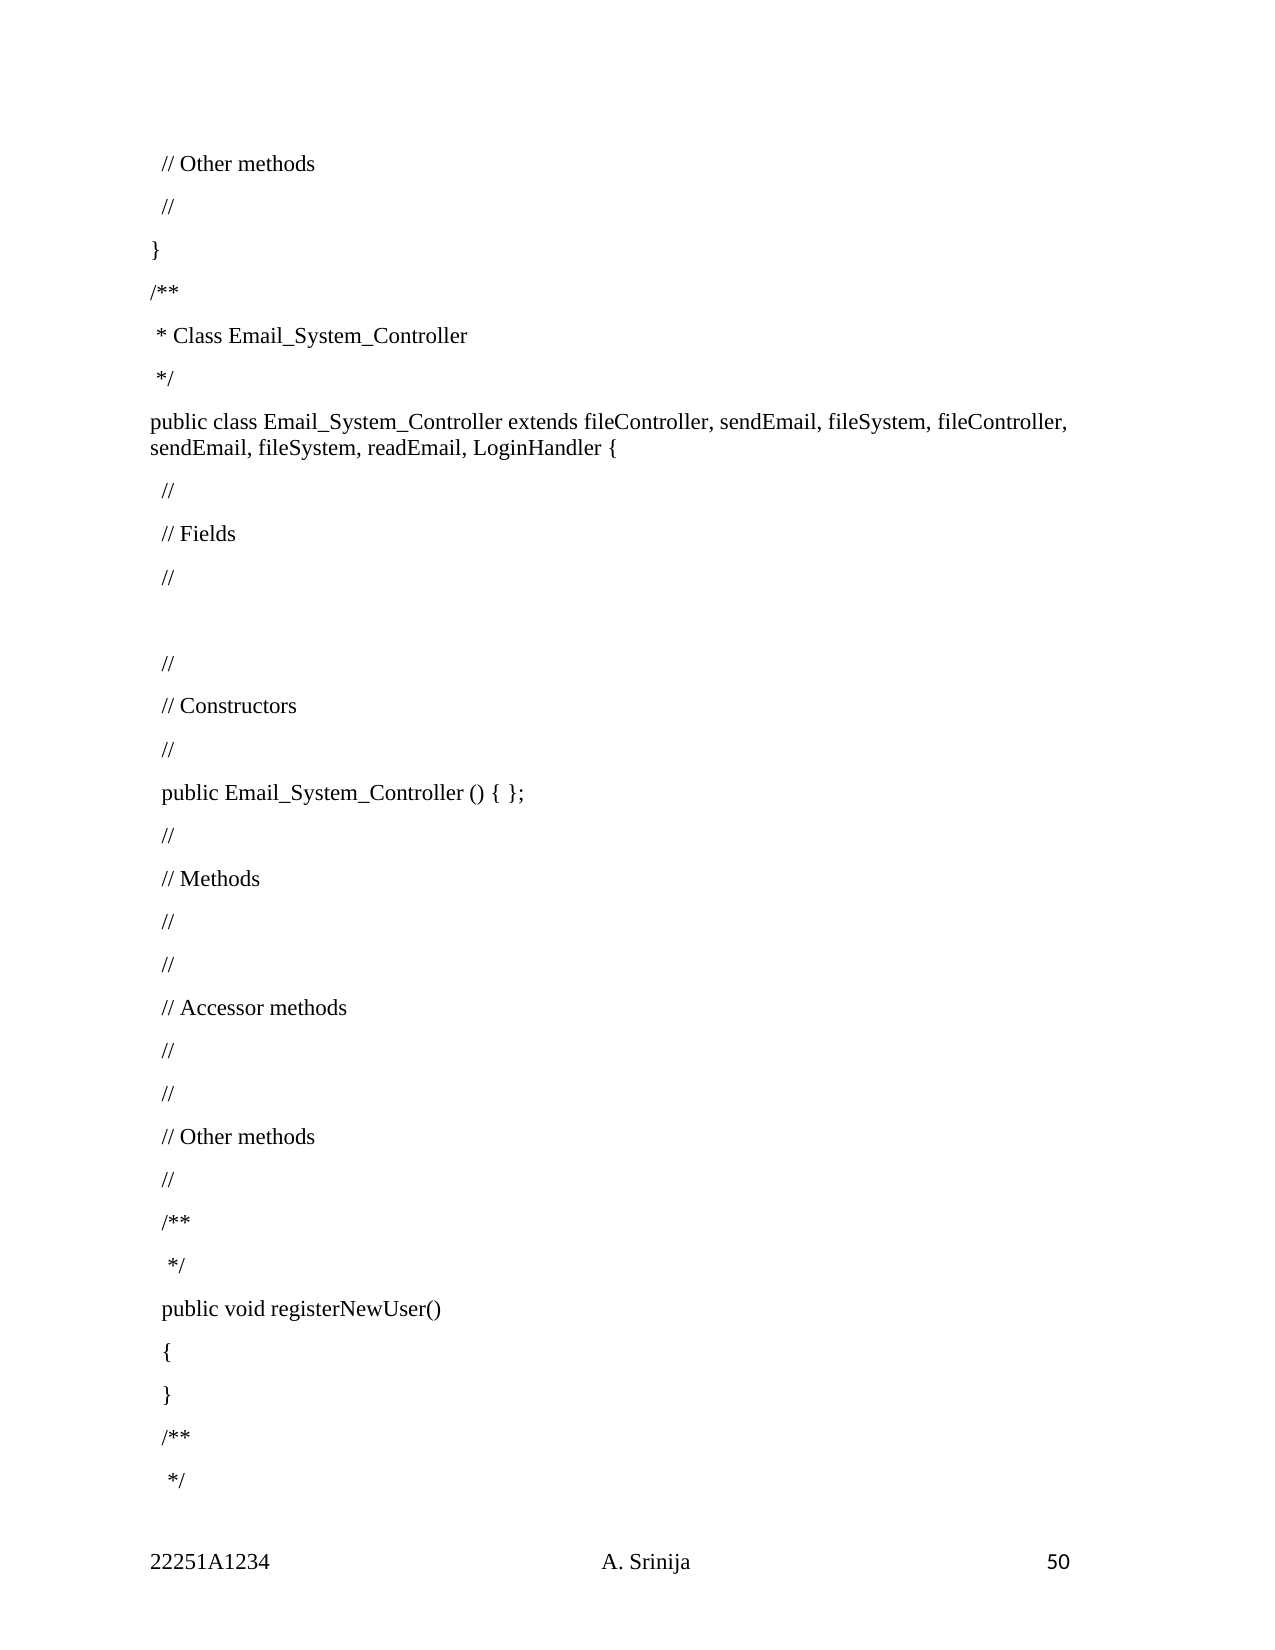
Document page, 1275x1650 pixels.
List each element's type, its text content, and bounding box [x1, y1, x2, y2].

text // [150, 563, 1125, 590]
text // [150, 822, 1125, 848]
text // Other methods [150, 150, 1125, 176]
text // Fields [150, 521, 1125, 547]
text */ [150, 365, 1125, 391]
text // [150, 951, 1125, 977]
text // Other methods [150, 1123, 1125, 1149]
text /** [150, 279, 1125, 305]
text // [150, 477, 1125, 504]
text /** [150, 1209, 1125, 1235]
text } [150, 236, 1125, 262]
text // Accessor methods [150, 994, 1125, 1020]
text public class Email_System_Controller extends fileController, sendEmail, fileSystem, fileController, sendEmail, fileSystem, readEmail, LoginHandler { [150, 408, 1125, 461]
text // [150, 1080, 1125, 1106]
text // [150, 1166, 1125, 1192]
text /** [150, 1424, 1125, 1450]
text * Class Email_System_Controller [150, 322, 1125, 348]
text // [150, 193, 1125, 219]
text // [150, 908, 1125, 934]
text // Methods [150, 865, 1125, 891]
text } [150, 1381, 1125, 1407]
text */ [150, 1252, 1125, 1278]
text public void registerNewUser() [150, 1295, 1125, 1321]
text public Email_System_Controller () { }; [150, 779, 1125, 805]
text // [150, 736, 1125, 762]
text { [150, 1338, 1125, 1364]
text // [150, 1037, 1125, 1063]
text // Constructors [150, 693, 1125, 719]
text // [150, 649, 1125, 676]
text */ [150, 1467, 1125, 1493]
